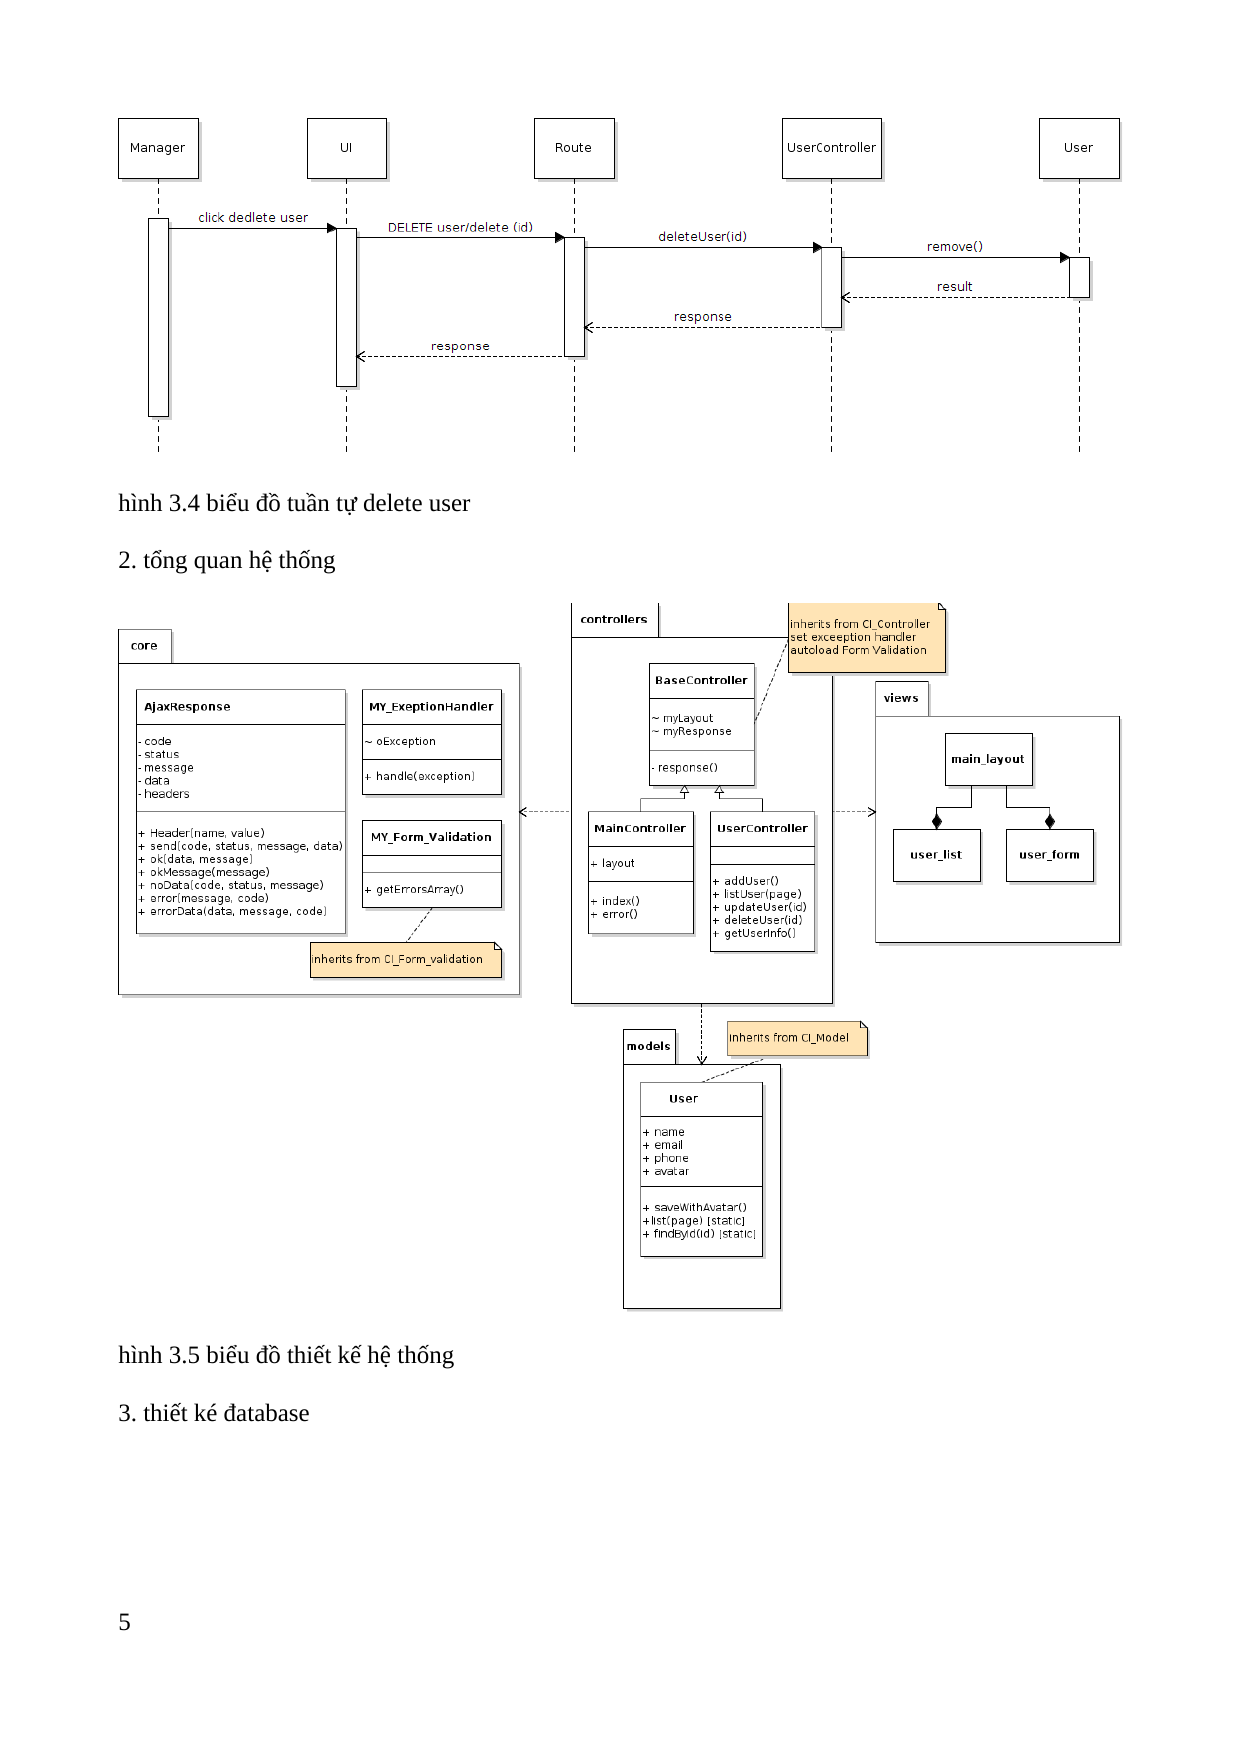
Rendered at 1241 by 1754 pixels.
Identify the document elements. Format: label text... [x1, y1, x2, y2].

text 3. thiết ké đatabase [118, 1398, 1122, 1426]
text hình 3.4 biểu đồ tuần tự delete user [118, 488, 1122, 517]
text hình 3.5 biểu đồ thiết kế hệ thống [118, 1340, 1122, 1369]
text 2. tổng quan hệ thống [118, 546, 1122, 574]
picture [118, 118, 1123, 460]
picture [118, 603, 1123, 1312]
